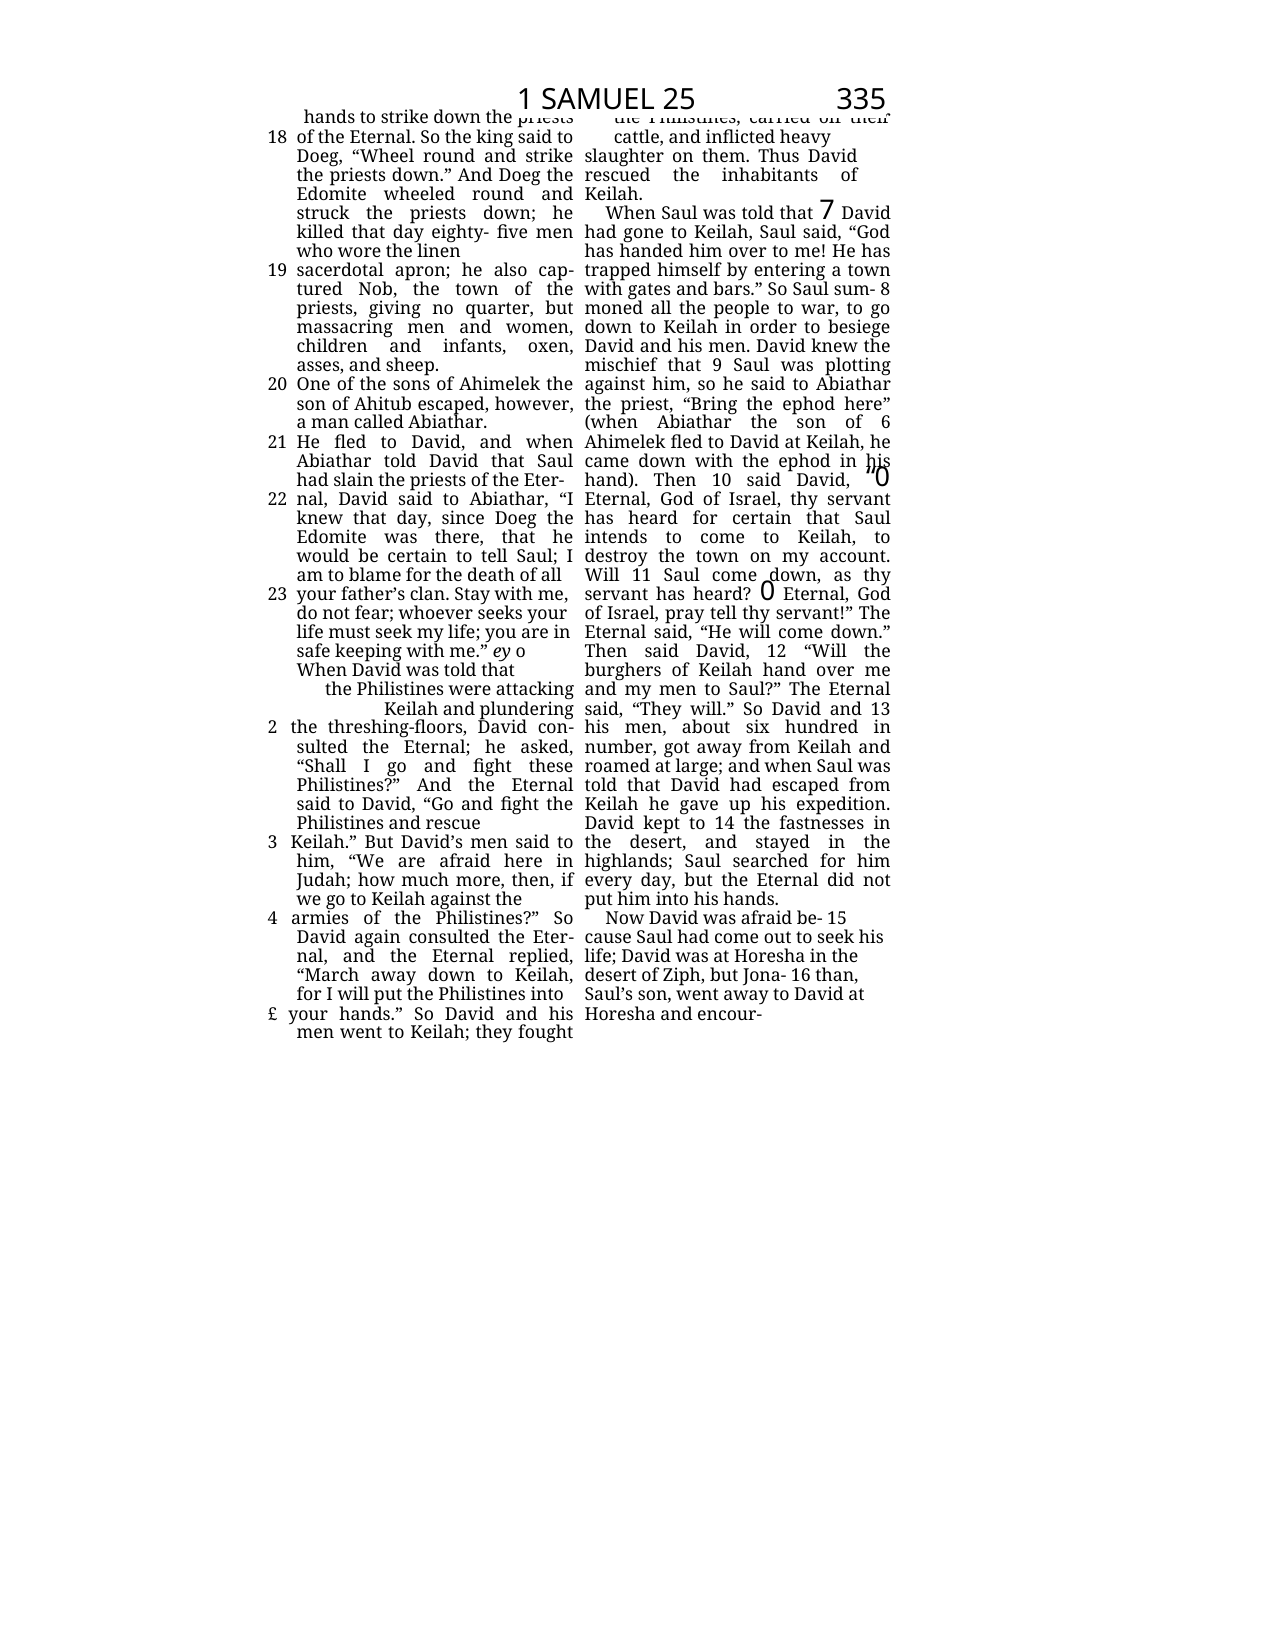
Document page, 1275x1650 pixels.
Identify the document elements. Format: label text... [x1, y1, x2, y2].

text the Philistines were at­tacking Keilah and plundering [267, 681, 574, 719]
list One of the sons of Ahimelek the son of Ahitub escaped, how­ever, a man called Abiathar. [267, 376, 574, 433]
list He fled to David, and when Abiathar told David that Saul had slain the priests of the Eter- [267, 433, 574, 490]
text hands to strike down the priests [267, 109, 574, 128]
list your father’s clan. Stay with me, do not fear; whoever seeks your life must seek my life; you are in safe keeping with me.” ey o When David was told that [267, 585, 574, 681]
text Now David was afraid be- 15 cause Saul had come out to seek his life; David was at Horesha in the desert of Ziph, but Jona- 16 than, Saul’s son, went away to David at Horesha and encour- [584, 909, 891, 1024]
text £ your hands.” So David and his men went to Keilah; they fought the Philistines, carried off their cattle, and inflicted heavy [267, 1005, 574, 1043]
list of the Eternal. So the king said to Doeg, “Wheel round and strike the priests down.” And Doeg the Edomite wheeled round and struck the priests down; he killed that day eighty- five men who wore the linen [267, 128, 574, 261]
text £ your hands.” So David and his men went to Keilah; they fought the Philistines, carried off their cattle, and inflicted heavy [584, 109, 891, 147]
list sacerdotal apron; he also cap­tured Nob, the town of the priests, giving no quarter, but massacring men and women, children and infants, oxen, asses, and sheep. [267, 261, 574, 376]
text When Saul was told that 7 David had gone to Keilah, Saul said, “God has handed him over to me! He has trapped himself by entering a town with gates and bars.” So Saul sum- 8 moned all the people to war, to go down to Keilah in order to besiege David and his men. David knew the mischief that 9 Saul was plotting against him, so he said to Abiathar the priest, “Bring the ephod here” (when Abiathar the son of 6 Ahimelek fled to David at Keilah, he came down with the ephod in his hand). Then 10 said David, “0 Eternal, God of Israel, thy servant has heard for certain that Saul intends to come to Keilah, to destroy the town on my account. Will 11 Saul come down, as thy servant has heard? 0 Eternal, God of Israel, pray tell thy servant!” The Eternal said, “He will come down.” Then said David, 12 “Will the burghers of Keilah hand over me and my men to Saul?” The Eternal said, “They will.” So David and 13 his men, about six hundred in number, got away from Keilah and roamed at large; and when Saul was told that David had escaped from Keilah he gave up his expedition. David kept to 14 the fastnesses in the desert, and stayed in the highlands; Saul searched for him every day, but the Eternal did not put him into his hands. [584, 204, 891, 909]
list the threshing-floors, David con­sulted the Eternal; he asked, “Shall I go and fight these Philistines?” And the Eternal said to David, “Go and fight the Philistines and rescue [267, 719, 574, 833]
list armies of the Philistines?” So David again consulted the Eter­nal, and the Eternal replied, “March away down to Keilah, for I will put the Philistines into [267, 909, 574, 1005]
list Keilah.” But David’s men said to him, “We are afraid here in Judah; how much more, then, if we go to Keilah against the [267, 833, 574, 909]
list nal, David said to Abiathar, “I knew that day, since Doeg the Edomite was there, that he would be certain to tell Saul; I am to blame for the death of all [267, 490, 574, 585]
text slaughter on them. Thus David rescued the inhabitants of Keilah. [584, 147, 858, 204]
